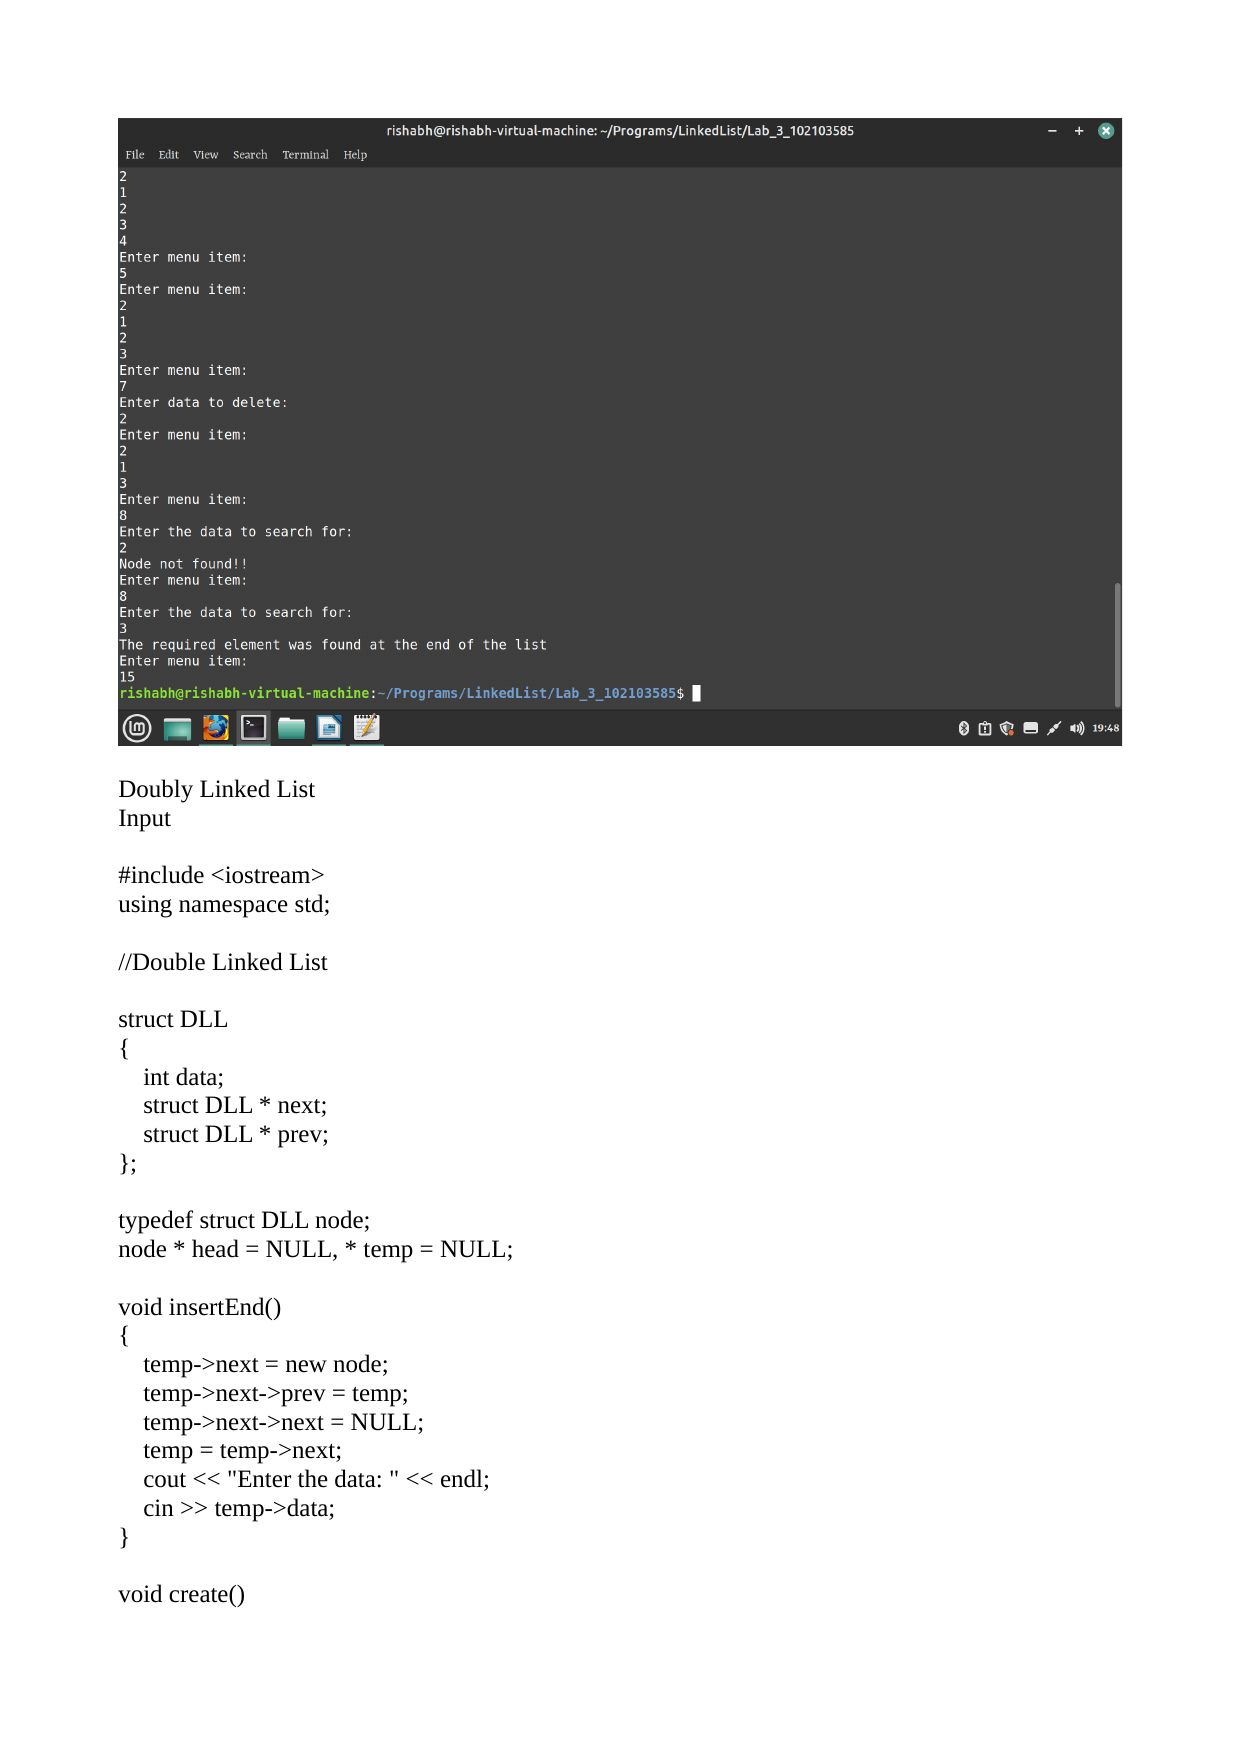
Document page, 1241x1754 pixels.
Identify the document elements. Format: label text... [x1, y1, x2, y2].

text temp->next = new node; [118, 1349, 1122, 1378]
text { [118, 1321, 1122, 1349]
text struct DLL [118, 1004, 1122, 1033]
text Doubly Linked List [118, 774, 1122, 803]
text using namespace std; [118, 889, 1122, 918]
text temp->next->next = NULL; [118, 1407, 1122, 1436]
text } [118, 1522, 1122, 1551]
text struct DLL * next; [118, 1091, 1122, 1119]
text //Double Linked List [118, 947, 1122, 976]
text temp = temp->next; [118, 1436, 1122, 1464]
text node * head = NULL, * temp = NULL; [118, 1234, 1122, 1263]
text temp->next->prev = temp; [118, 1378, 1122, 1407]
picture [118, 118, 1123, 746]
text { [118, 1033, 1122, 1062]
text typedef struct DLL node; [118, 1206, 1122, 1234]
text void insertEnd() [118, 1292, 1122, 1321]
text Input [118, 803, 1122, 832]
text cout << "Enter the data: " << endl; [118, 1464, 1122, 1493]
text }; [118, 1148, 1122, 1177]
text void create() [118, 1579, 1122, 1608]
text int data; [118, 1062, 1122, 1091]
text struct DLL * prev; [118, 1119, 1122, 1148]
text #include <iostream> [118, 861, 1122, 889]
text cin >> temp->data; [118, 1493, 1122, 1522]
